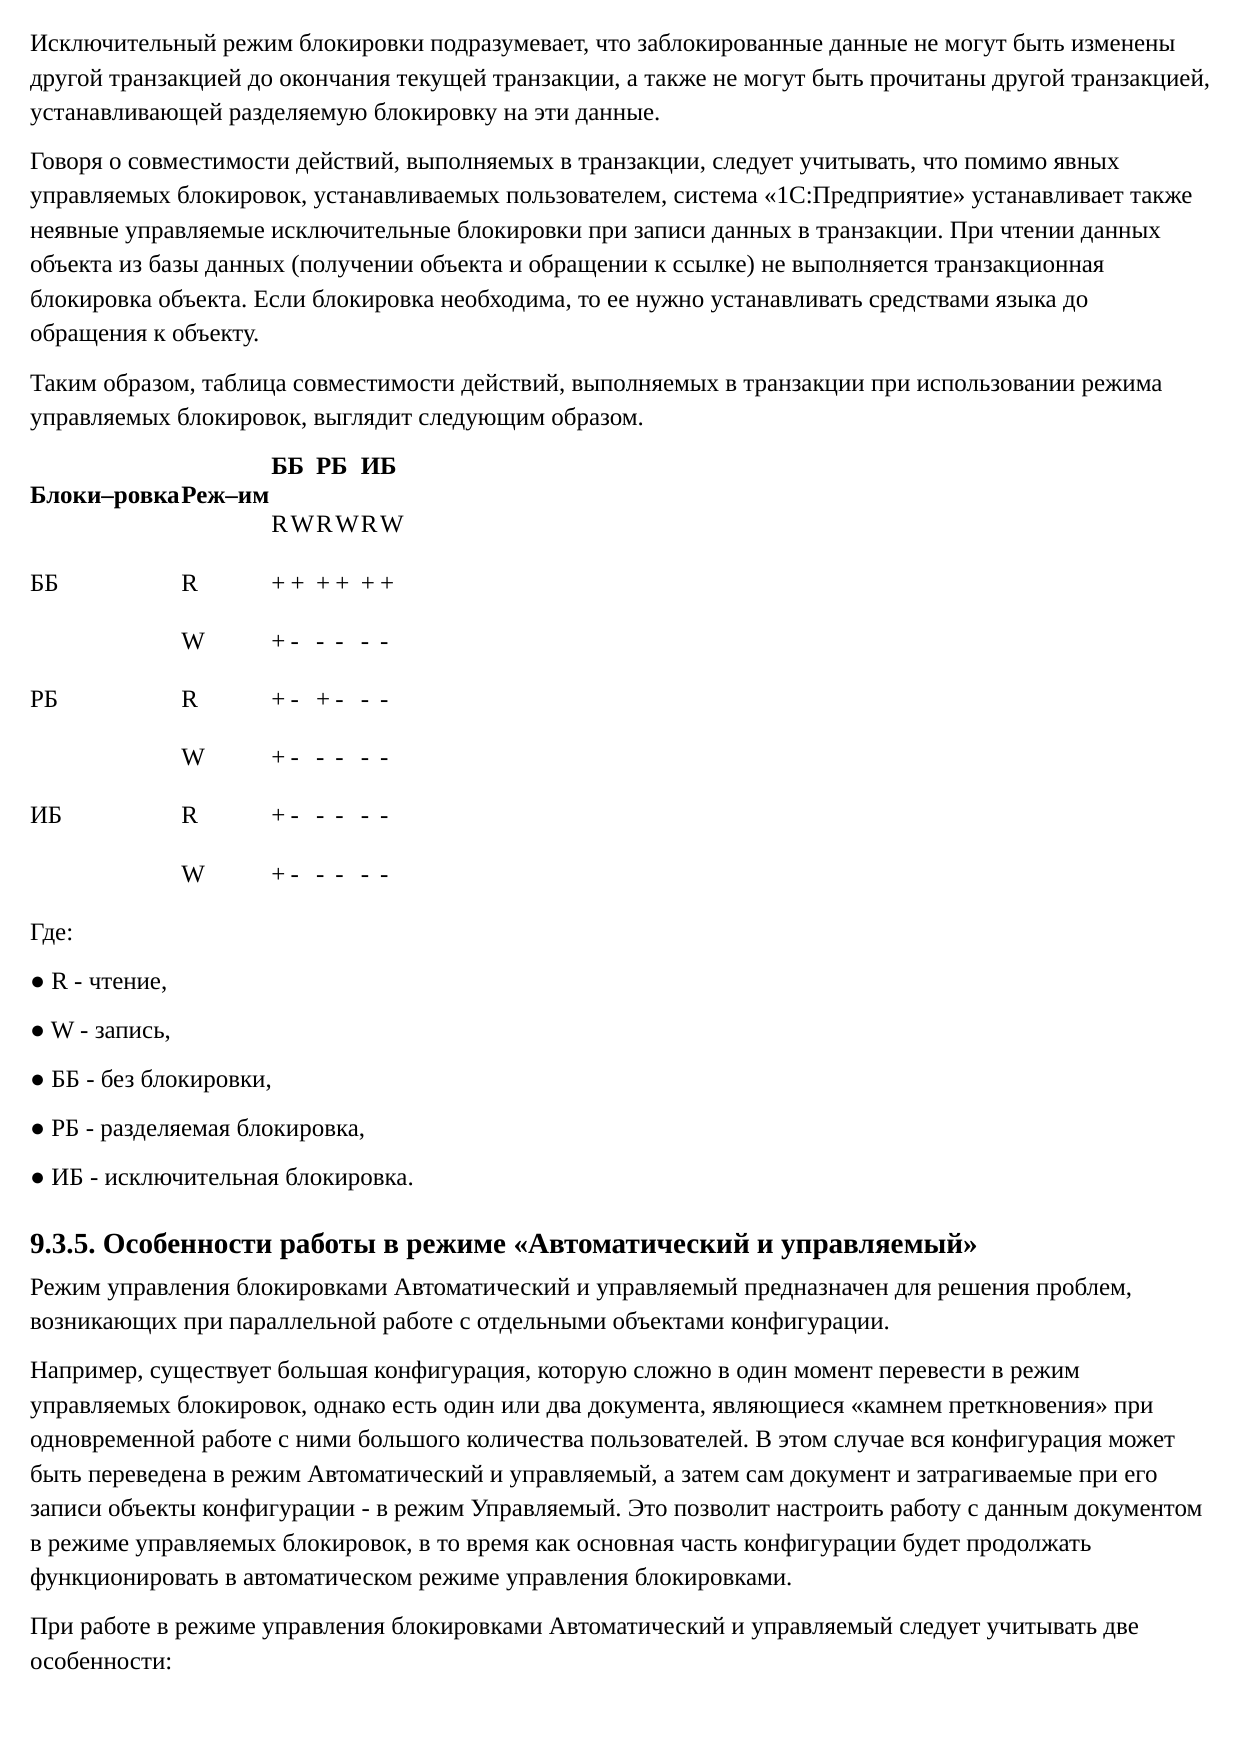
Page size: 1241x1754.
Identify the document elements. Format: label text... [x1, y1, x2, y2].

table_cell РБ [30, 684, 181, 801]
table_cell W [380, 509, 405, 568]
text ● R ‑ чтение, [30, 966, 1211, 995]
text Где: [30, 917, 1211, 946]
table_cell + [271, 742, 290, 801]
table_cell + [271, 801, 290, 859]
text Таким образом, таблица совместимости действий, выполняемых в транзакции при использовании режима управляемых блокировок, выглядит следующим образом. [30, 368, 1211, 431]
table_cell + [271, 568, 290, 626]
table_cell W [181, 626, 271, 684]
table_cell - [290, 626, 316, 684]
table_cell + [290, 568, 316, 626]
text Режим управления блокировками Автоматический и управляемый предназначен для решения проблем, возникающих при параллельной работе с отдельными объектами конфигурации. [30, 1272, 1211, 1335]
table_cell + [271, 859, 290, 917]
table_cell - [290, 801, 316, 859]
table_cell - [361, 801, 380, 859]
table_cell - [380, 742, 405, 801]
table_cell + [361, 568, 380, 626]
subtitle 9.3.5. Особенности работы в режиме «Автоматический и управляемый» [30, 1226, 1211, 1259]
table_cell R [181, 568, 271, 626]
text Исключительный режим блокировки подразумевает, что заблокированные данные не могут быть изменены другой транзакцией до окончания текущей транзакции, а также не могут быть прочитаны другой транзакцией, устанавливающей разделяемую блокировку на эти данные. [30, 28, 1211, 126]
table_cell - [290, 742, 316, 801]
table_cell + [316, 684, 335, 742]
table_header РБ [316, 451, 361, 509]
table_cell R [316, 509, 335, 568]
text ● ББ ‑ без блокировки, [30, 1064, 1211, 1093]
table_cell - [380, 859, 405, 917]
text Говоря о совместимости действий, выполняемых в транзакции, следует учитывать, что помимо явных управляемых блокировок, устанавливаемых пользователем, система «1С:Предприятие» устанавливает также неявные управляемые исключительные блокировки при записи данных в транзакции. При чтении данных объекта из базы данных (получении объекта и обращении к ссылке) не выполняется транзакционная блокировка объекта. Если блокировка необходима, то ее нужно устанавливать средствами языка до обращения к объекту. [30, 146, 1211, 347]
table_cell - [361, 684, 380, 742]
table_cell - [361, 742, 380, 801]
table_header ББ [271, 451, 316, 509]
text ● ИБ ‑ исключительная блокировка. [30, 1162, 1211, 1191]
text При работе в режиме управления блокировками Автоматический и управляемый следует учитывать две особенности: [30, 1611, 1211, 1675]
table_cell W [290, 509, 316, 568]
table_cell ИБ [30, 801, 181, 917]
table_header Реж–им [181, 451, 271, 568]
table_cell - [316, 626, 335, 684]
table_cell - [361, 626, 380, 684]
table_cell - [316, 859, 335, 917]
table_cell - [335, 684, 361, 742]
table_cell W [181, 859, 271, 917]
table_cell - [380, 801, 405, 859]
table_cell - [335, 742, 361, 801]
text ● W ‑ запись, [30, 1015, 1211, 1044]
table_cell W [181, 742, 271, 801]
table_cell + [335, 568, 361, 626]
table_cell R [271, 509, 290, 568]
table_cell R [365, 517, 371, 524]
table_cell - [335, 801, 361, 859]
table_cell R [361, 509, 380, 568]
table_cell ББ [30, 568, 181, 684]
table_cell + [271, 626, 290, 684]
table_cell - [290, 684, 316, 742]
text Например, существует большая конфигурация, которую сложно в один момент перевести в режим управляемых блокировок, однако есть один или два документа, являющиеся «камнем преткновения» при одновременной работе с ними большого количества пользователей. В этом случае вся конфигурация может быть переведена в режим Автоматический и управляемый, а затем сам документ и затрагиваемые при его записи объекты конфигурации ‑ в режим Управляемый. Это позволит настроить работу с данным документом в режиме управляемых блокировок, в то время как основная часть конфигурации будет продолжать функционировать в автоматическом режиме управления блокировками. [30, 1356, 1211, 1591]
table_header ИБ [361, 451, 405, 509]
table_cell + [316, 568, 335, 626]
table_cell R [181, 801, 271, 859]
table_header Блоки–ровка [30, 451, 181, 568]
table_cell - [361, 859, 380, 917]
table_cell - [290, 859, 316, 917]
table_cell - [316, 801, 335, 859]
table_cell - [380, 684, 405, 742]
table_cell W [335, 509, 361, 568]
text ● РБ ‑ разделяемая блокировка, [30, 1113, 1211, 1142]
table_cell - [316, 742, 335, 801]
table_cell + [380, 568, 405, 626]
table_cell + [271, 684, 290, 742]
table_cell - [380, 626, 405, 684]
table_cell - [335, 859, 361, 917]
table_cell - [335, 626, 361, 684]
table_cell R [181, 684, 271, 742]
